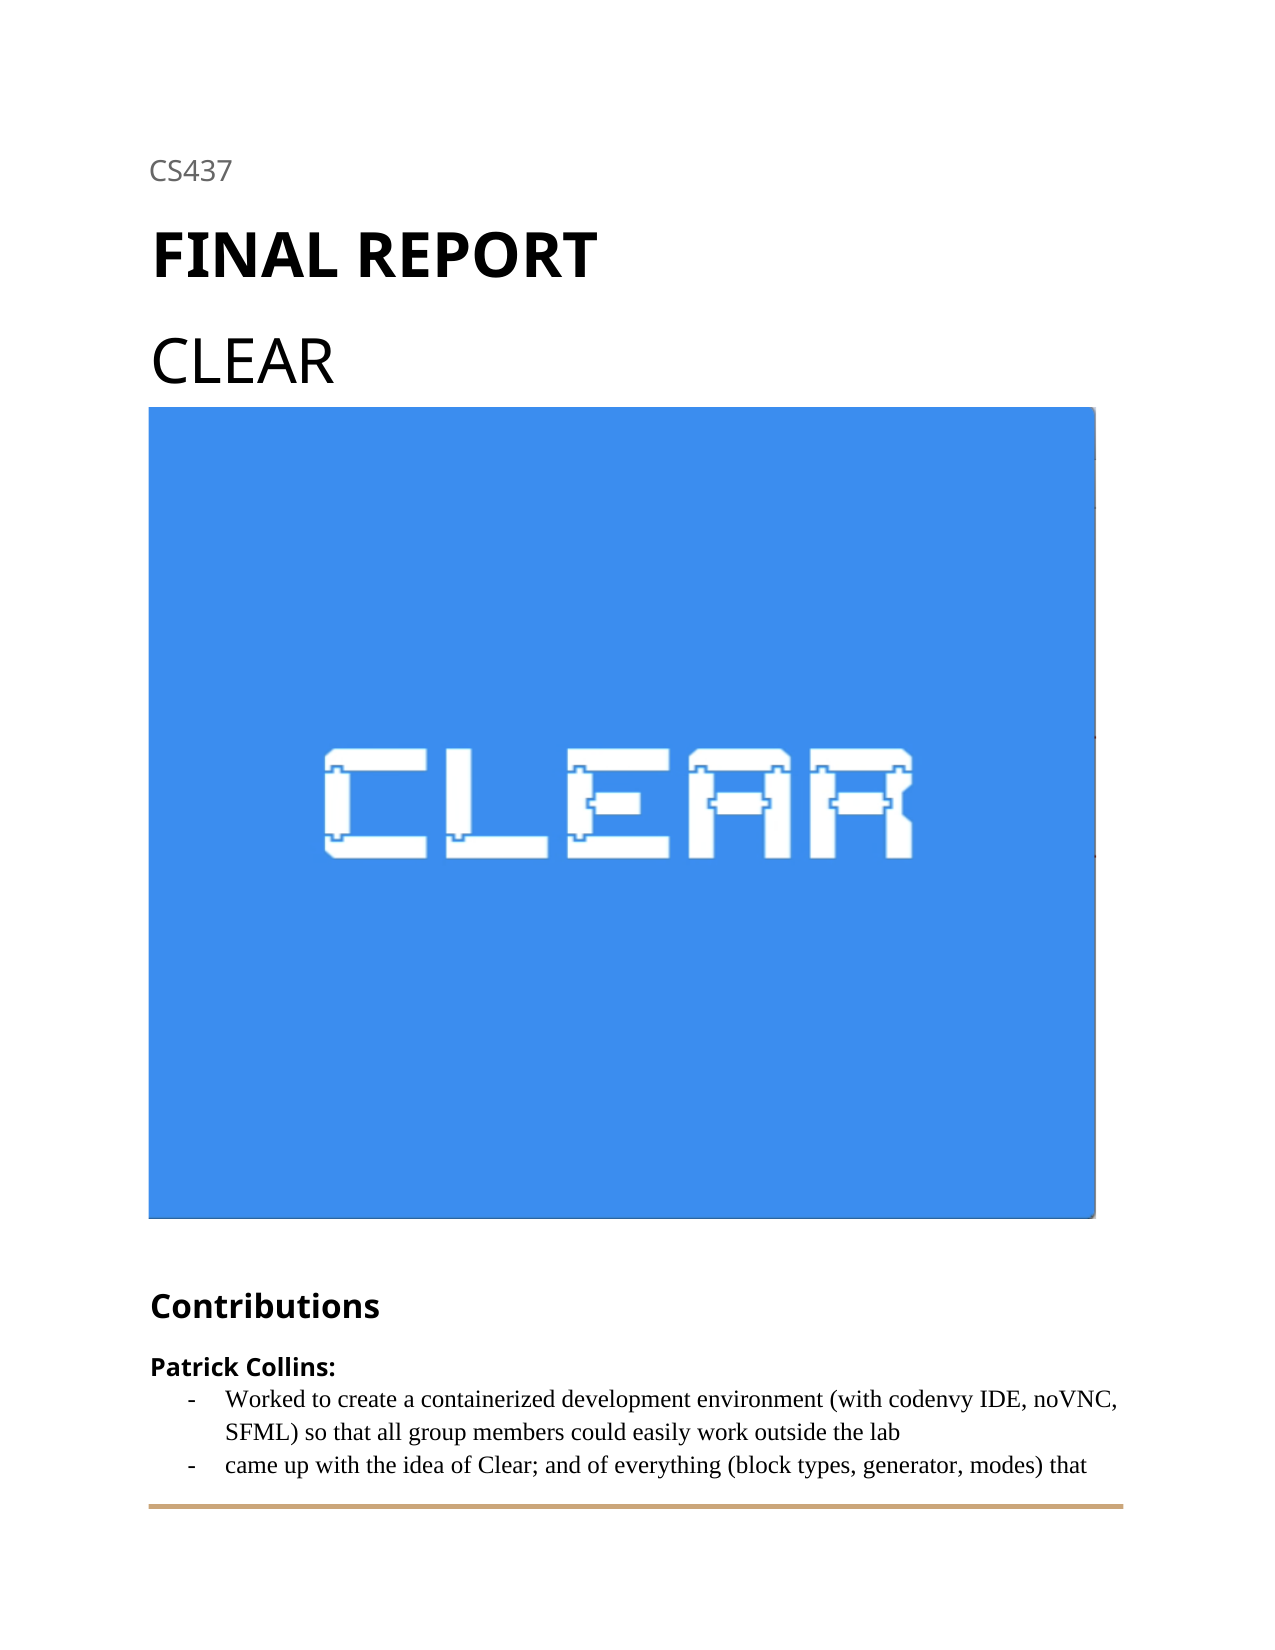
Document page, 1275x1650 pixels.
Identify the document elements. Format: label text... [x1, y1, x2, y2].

picture [148, 407, 1097, 1219]
subtitle CLEAR [150, 316, 1125, 402]
list Worked to create a containerized development environment (with codenvy IDE, noVNC, SFML) so that all group members could easily work outside the lab [187, 1384, 1125, 1445]
subtitle Patrick Collins: [150, 1349, 1125, 1384]
subtitle Contributions [150, 1283, 1125, 1329]
picture [148, 1504, 1124, 1509]
list came up with the idea of Clear; and of everything (block types, generator, modes) that [187, 1450, 1125, 1478]
title FINAL REPORT [150, 211, 1125, 296]
text CS437 [148, 150, 1125, 190]
